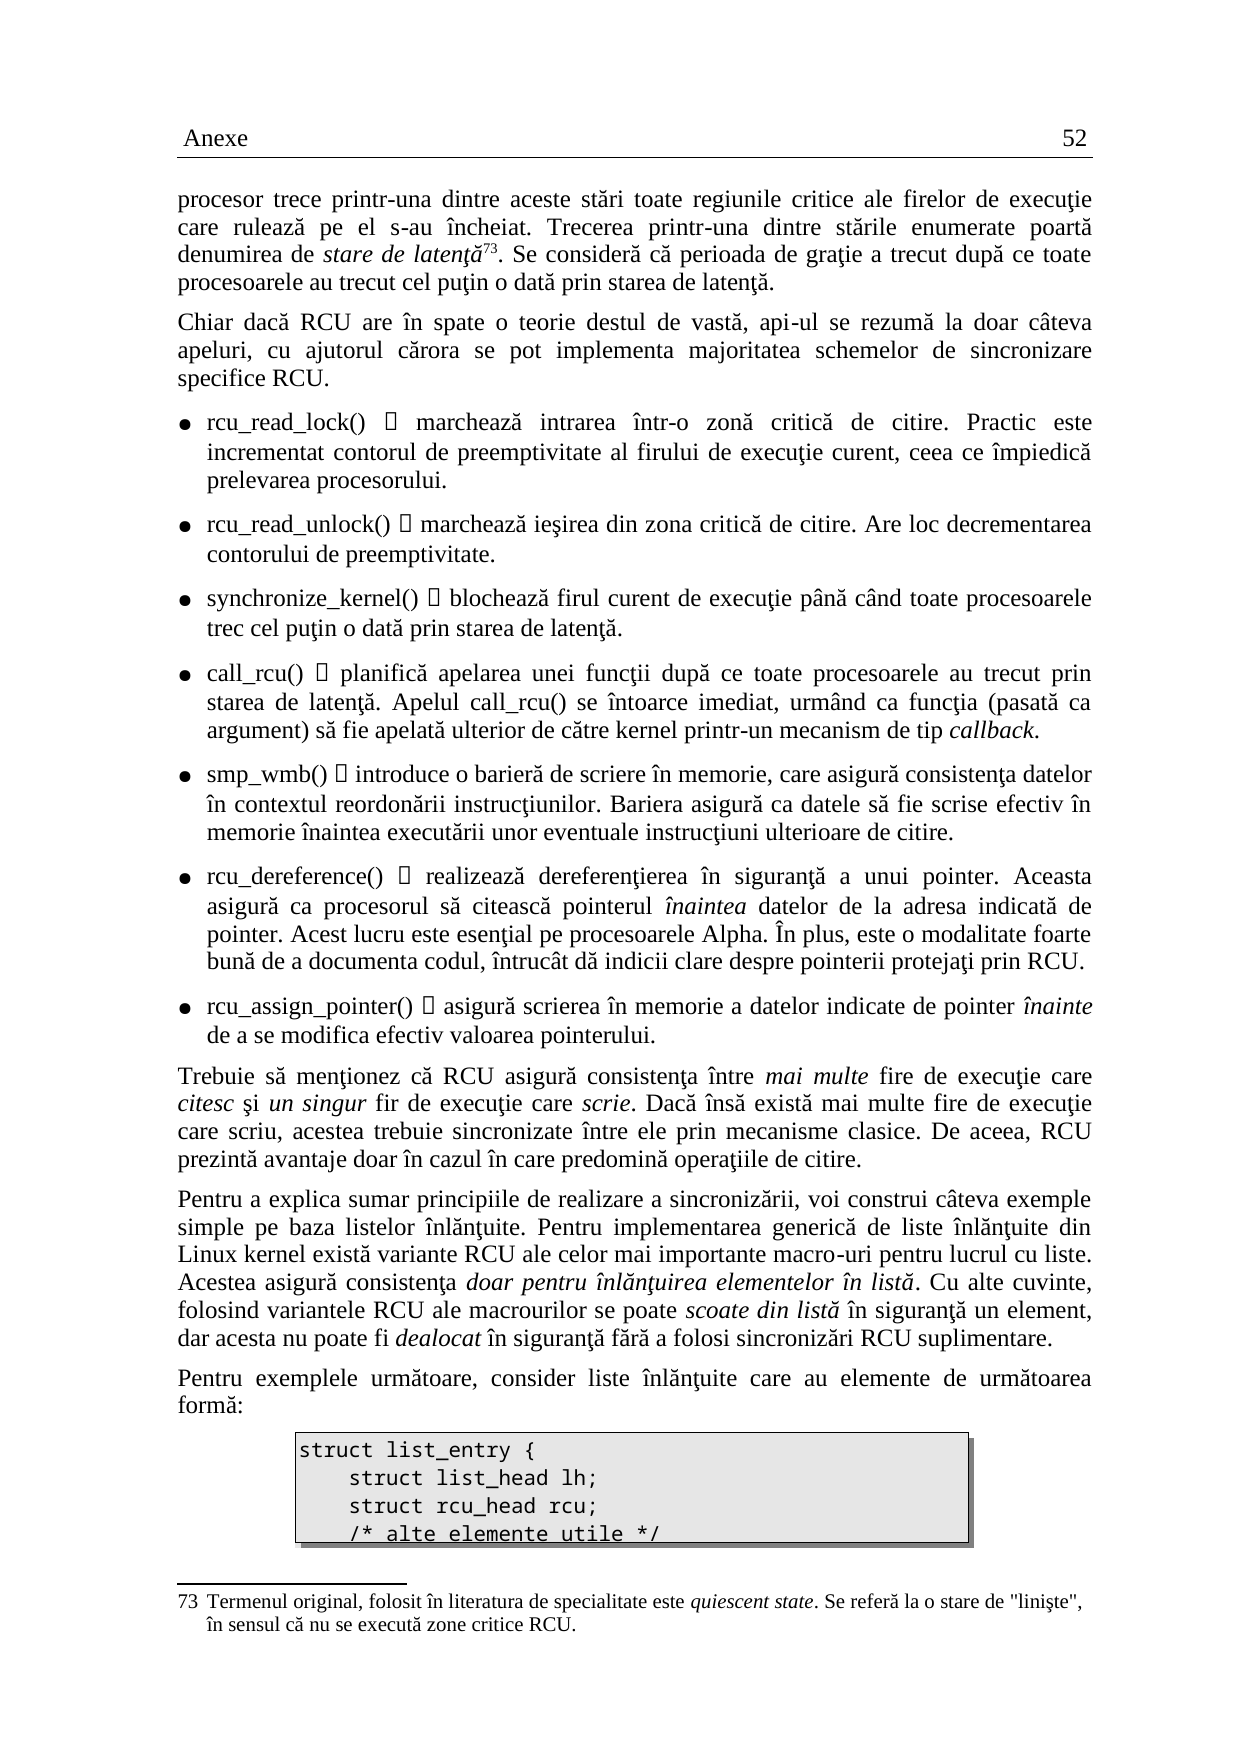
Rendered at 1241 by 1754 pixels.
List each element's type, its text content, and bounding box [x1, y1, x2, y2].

list smp_wmb()  introduce o barieră de scriere în memorie, care asigură consistenţa datelor în contextul reordonării instrucţiunilor. Bariera asigură ca datele să fie scrise efectiv în memorie înaintea executării unor eventuale instrucţiuni ulterioare de citire. [177, 756, 1093, 846]
list rcu_read_lock()  marchează intrarea într‑o zonă critică de citire. Practic este incrementat contorul de preemptivitate al firului de execuţie curent, ceea ce împiedică prelevarea procesorului. [177, 404, 1093, 493]
list rcu_read_unlock()  marchează ieşirea din zona critică de citire. Are loc decrementarea contorului de preemptivitate. [177, 506, 1093, 568]
text Chiar dacă RCU are în spate o teorie destul de vastă, api‑ul se rezumă la doar câteva apeluri, cu ajutorul cărora se pot implementa majoritatea schemelor de sincronizare specifice RCU. [177, 308, 1093, 392]
text struct list_head lh; [296, 1460, 968, 1488]
text struct rcu_head rcu; [296, 1488, 968, 1516]
list rcu_assign_pointer()  asigură scrierea în memorie a datelor indicate de pointer înainte de a se modifica efectiv valoarea pointerului. [177, 988, 1093, 1049]
text /* alte elemente utile */ [296, 1516, 968, 1542]
text Trebuie să menţionez că RCU asigură consistenţa între mai multe fire de execuţie care citesc şi un singur fir de execuţie care scrie. Dacă însă există mai multe fire de execuţie care scriu, acestea trebuie sincronizate între ele prin mecanisme clasice. De aceea, RCU prezintă avantaje doar în cazul în care predomină operaţiile de citire. [177, 1062, 1093, 1173]
list call_rcu()  planifică apelarea unei funcţii după ce toate procesoarele au trecut prin starea de latenţă. Apelul call_rcu() se întoarce imediat, urmând ca funcţia (pasată ca argument) să fie apelată ulterior de către kernel printr‑un mecanism de tip callback. [177, 654, 1093, 744]
list rcu_dereference()  realizează dereferenţierea în siguranţă a unui pointer. Aceasta asigură ca procesorul să citească pointerul înaintea datelor de la adresa indicată de pointer. Acest lucru este esenţial pe procesoarele Alpha. În plus, este o modalitate foarte bună de a documenta codul, întrucât dă indicii clare despre pointerii protejaţi prin RCU. [177, 858, 1093, 975]
list synchronize_kernel()  blochează firul curent de execuţie până când toate procesoarele trec cel puţin o dată prin starea de latenţă. [177, 580, 1093, 642]
text Pentru a explica sumar principiile de realizare a sincronizării, voi construi câteva exemple simple pe baza listelor înlănţuite. Pentru implementarea generică de liste înlănţuite din Linux kernel există variante RCU ale celor mai importante macro‑uri pentru lucrul cu liste. Acestea asigură consistenţa doar pentru înlănţuirea elementelor în listă. Cu alte cuvinte, folosind variantele RCU ale macrourilor se poate scoate din listă în siguranţă un element, dar acesta nu poate fi dealocat în siguranţă fără a folosi sincronizări RCU suplimentare. [177, 1185, 1093, 1351]
text struct list_entry { [296, 1433, 968, 1460]
text procesor trece printr‑una dintre aceste stări toate regiunile critice ale firelor de execuţie care rulează pe el s‑au încheiat. Trecerea printr‑una dintre stările enumerate poartă denumirea de stare de latenţă. Se consideră că perioada de graţie a trecut după ce toate procesoarele au trecut cel puţin o dată prin starea de latenţă. [177, 185, 1093, 296]
text Termenul original, folosit în literatura de specialitate este quiescent state. Se referă la o stare de "linişte", în sensul că nu se execută zone critice RCU. [177, 1590, 1093, 1636]
text Pentru exemplele următoare, consider liste înlănţuite care au elemente de următoarea formă: [177, 1364, 1093, 1419]
